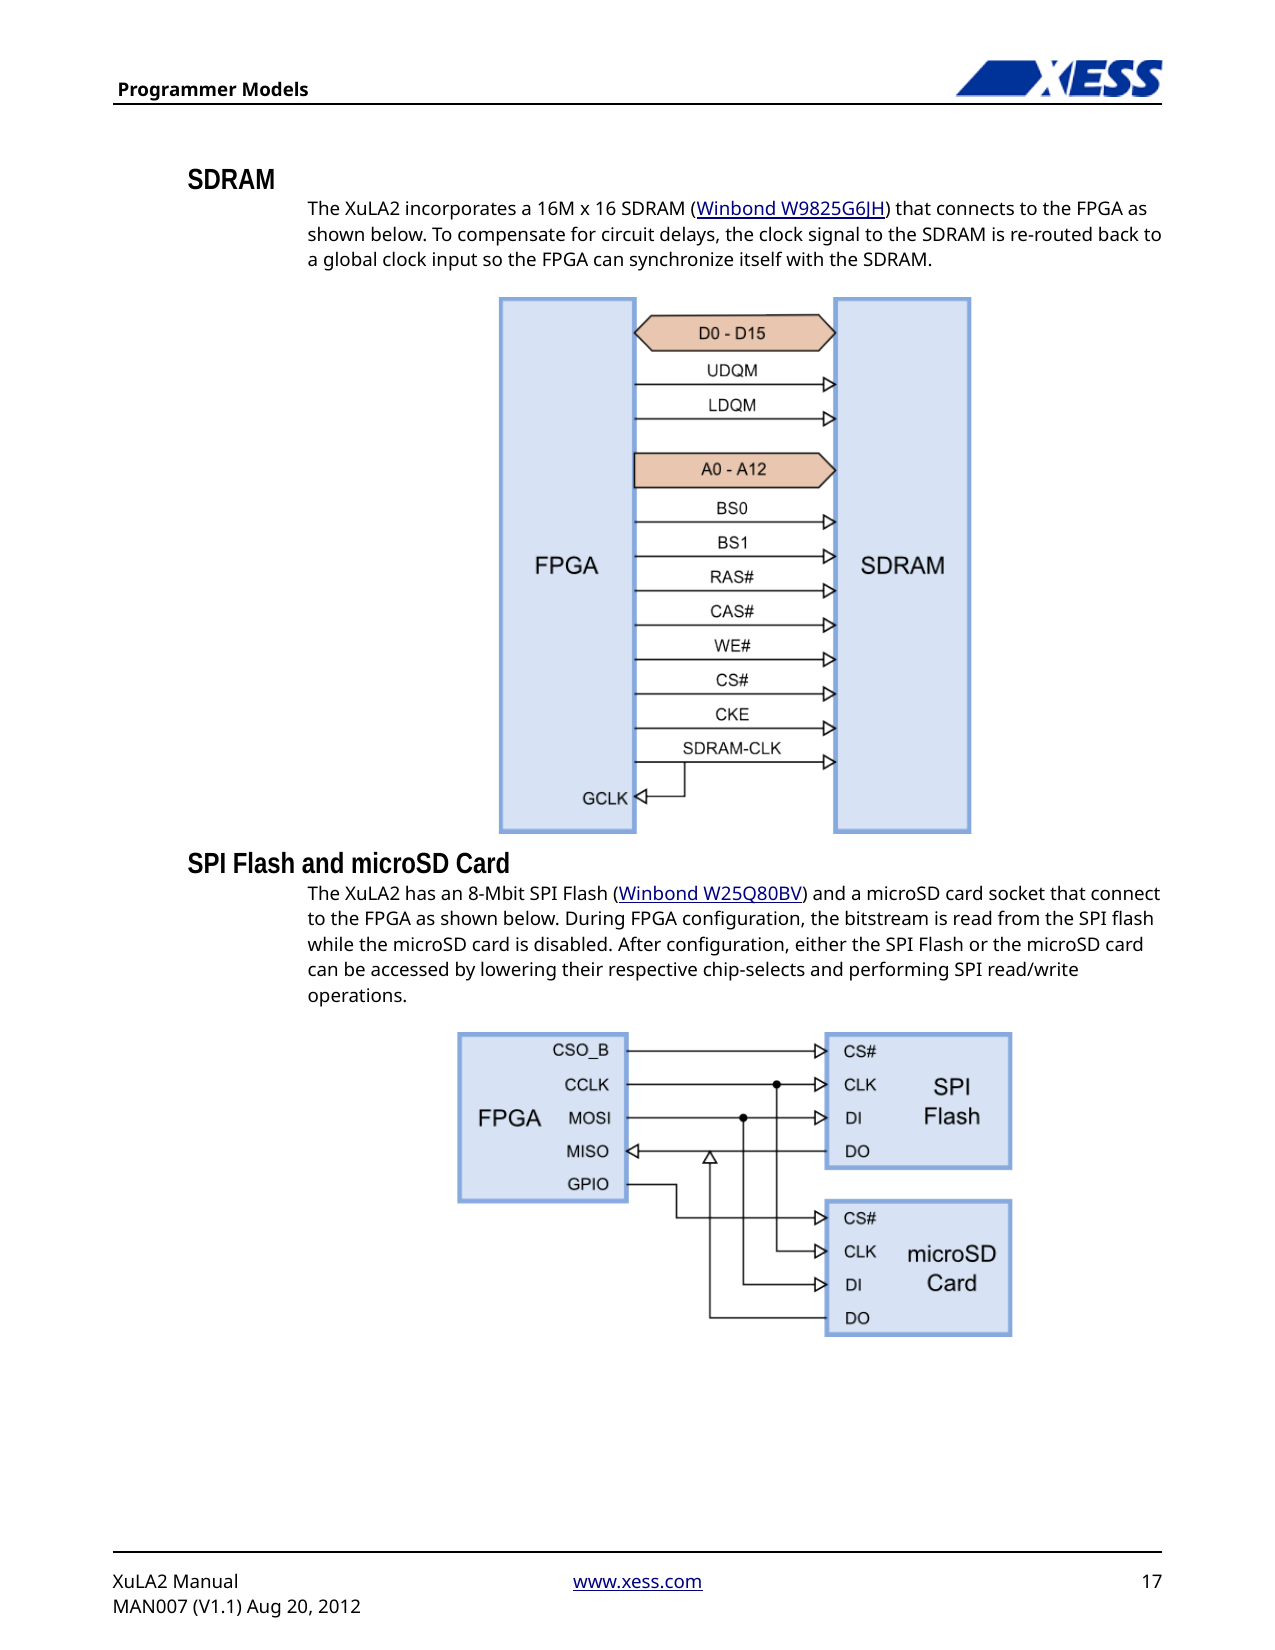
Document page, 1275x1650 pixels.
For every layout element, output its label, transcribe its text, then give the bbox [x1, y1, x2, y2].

picture [457, 1032, 1013, 1337]
picture [498, 297, 972, 834]
text The XuLA2 incorporates a 16M x 16 SDRAM (Winbond W9825G6JH) that connects to the FPGA as shown below. To compensate for circuit delays, the clock signal to the SDRAM is re-routed back to a global clock input so the FPGA can synchronize itself with the SDRAM. [307, 195, 1162, 272]
subtitle SPI Flash and microSD Card [187, 846, 1162, 880]
picture [955, 60, 1163, 97]
subtitle SDRAM [187, 162, 1162, 195]
text The XuLA2 has an 8-Mbit SPI Flash (Winbond W25Q80BV) and a microSD card socket that connect to the FPGA as shown below. During FPGA configuration, the bitstream is read from the SPI flash while the microSD card is disabled. After configuration, either the SPI Flash or the microSD card can be accessed by lowering their respective chip-selects and performing SPI read/write operations. [307, 880, 1162, 1007]
